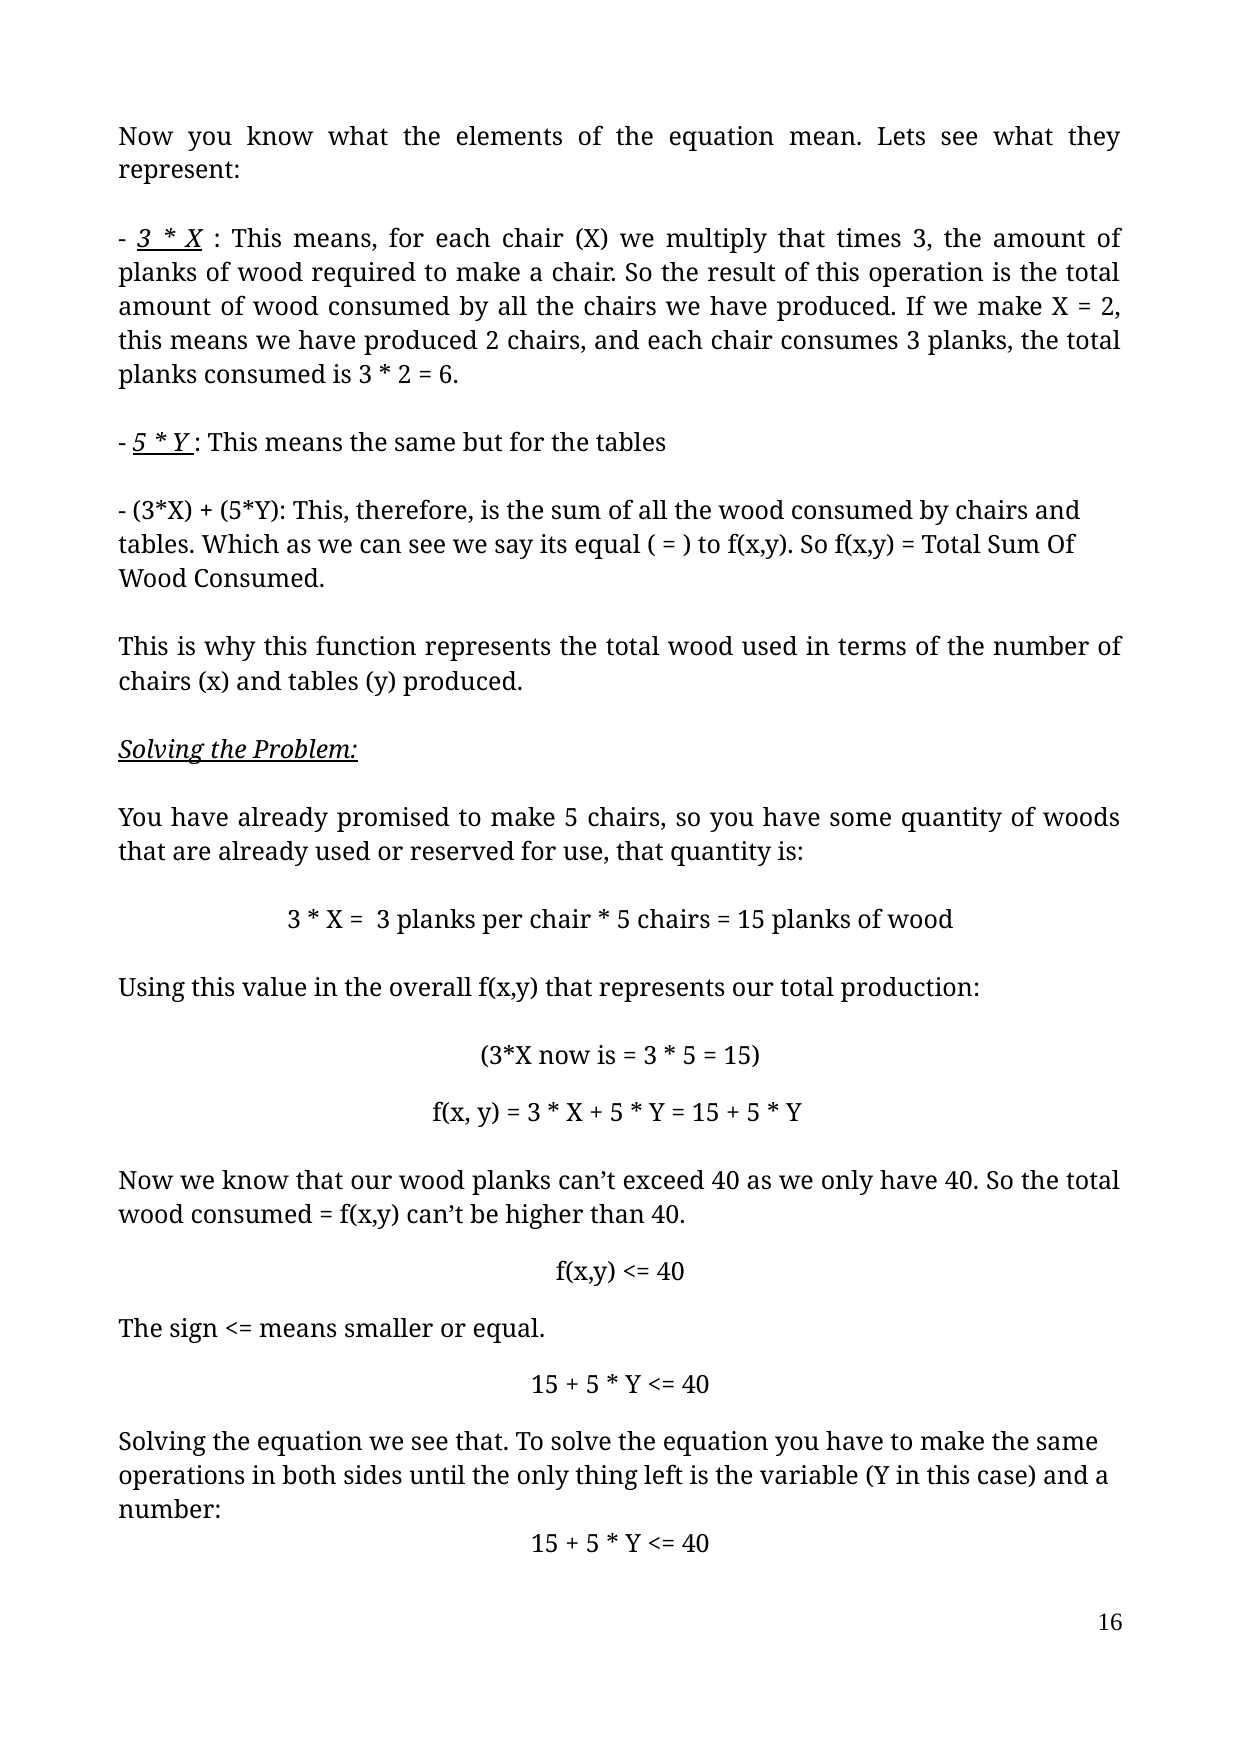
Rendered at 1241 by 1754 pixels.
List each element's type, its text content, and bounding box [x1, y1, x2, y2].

text 3 * X = 3 planks per chair * 5 chairs = 15 planks of wood [118, 902, 1122, 936]
text (3*X now is = 3 * 5 = 15) [118, 1038, 1122, 1072]
text Now you know what the elements of the equation mean. Lets see what they represent: [118, 118, 1122, 186]
text - 3 * X : This means, for each chair (X) we multiply that times 3, the amount of planks of wood required to make a chair. So the result of this operation is the total amount of wood consumed by all the chairs we have produced. If we make X = 2, this means we have produced 2 chairs, and each chair consumes 3 planks, the total planks consumed is 3 * 2 = 6. [118, 220, 1122, 391]
text The sign <= means smaller or equal. [118, 1310, 1122, 1344]
text This is why this function represents the total wood used in terms of the number of chairs (x) and tables (y) produced. [118, 629, 1122, 697]
text f(x,y) <= 40 [118, 1253, 1122, 1288]
text Using this value in the overall f(x,y) that represents our total production: [118, 970, 1122, 1004]
text 15 + 5 * Y <= 40 [118, 1526, 1122, 1560]
text Solving the Problem: [118, 731, 1122, 765]
text You have already promised to make 5 chairs, so you have some quantity of woods that are already used or reserved for use, that quantity is: [118, 799, 1122, 867]
text Solving the equation we see that. To solve the equation you have to make the same operations in both sides until the only thing left is the variable (Y in this case) and a number: [118, 1424, 1122, 1526]
text 15 + 5 * Y <= 40 [118, 1367, 1122, 1401]
text - (3*X) + (5*Y): This, therefore, is the sum of all the wood consumed by chairs and tables. Which as we can see we say its equal ( = ) to f(x,y). So f(x,y) = Total Sum Of Wood Consumed. [118, 493, 1122, 595]
text f(x, y) = 3 * X + 5 * Y = 15 + 5 * Y [118, 1094, 1122, 1129]
text Now we know that our wood planks can’t exceed 40 as we only have 40. So the total wood consumed = f(x,y) can’t be higher than 40. [118, 1163, 1122, 1231]
text - 5 * Y : This means the same but for the tables [118, 425, 1122, 459]
